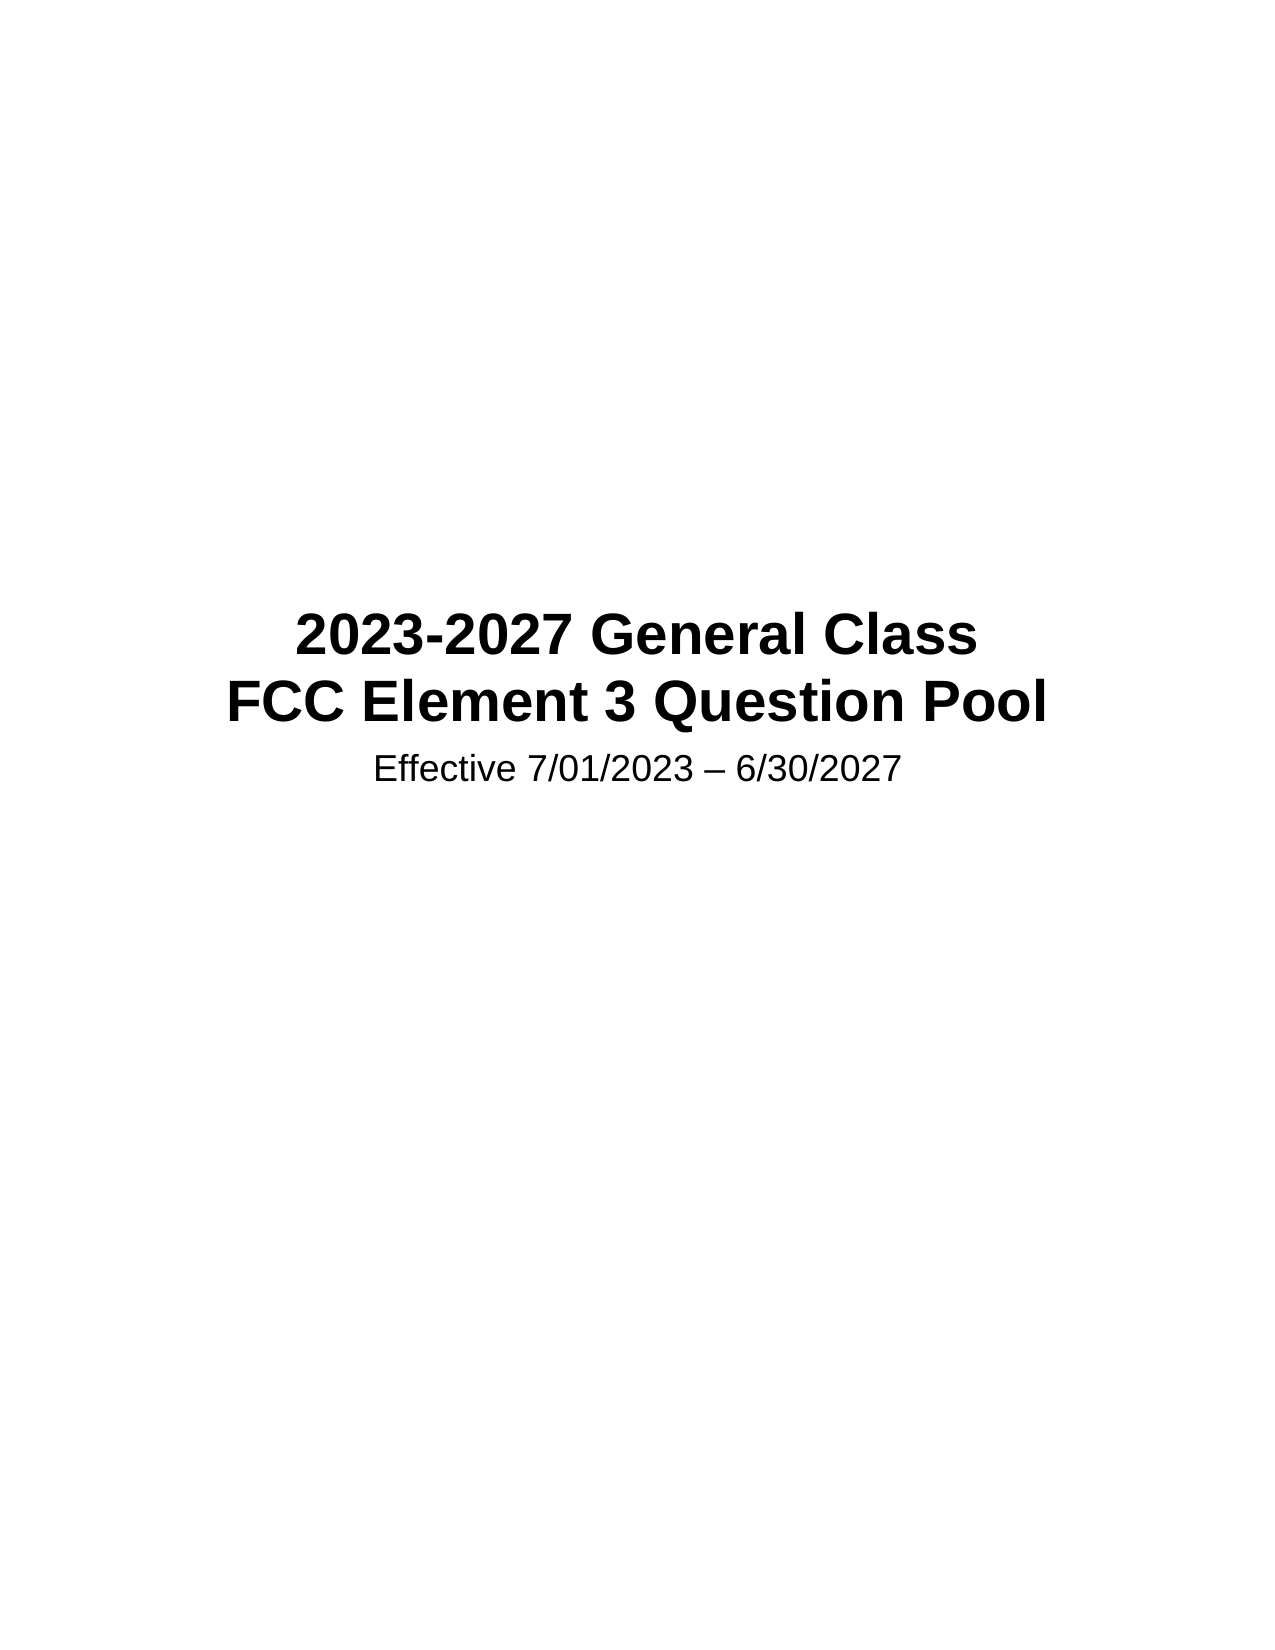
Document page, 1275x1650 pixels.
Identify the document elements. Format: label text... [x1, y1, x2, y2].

subtitle Effective 7/01/2023 – 6/30/2027 [150, 746, 1125, 789]
title 2023-2027 General Class FCC Element 3 Question Pool [150, 600, 1125, 734]
